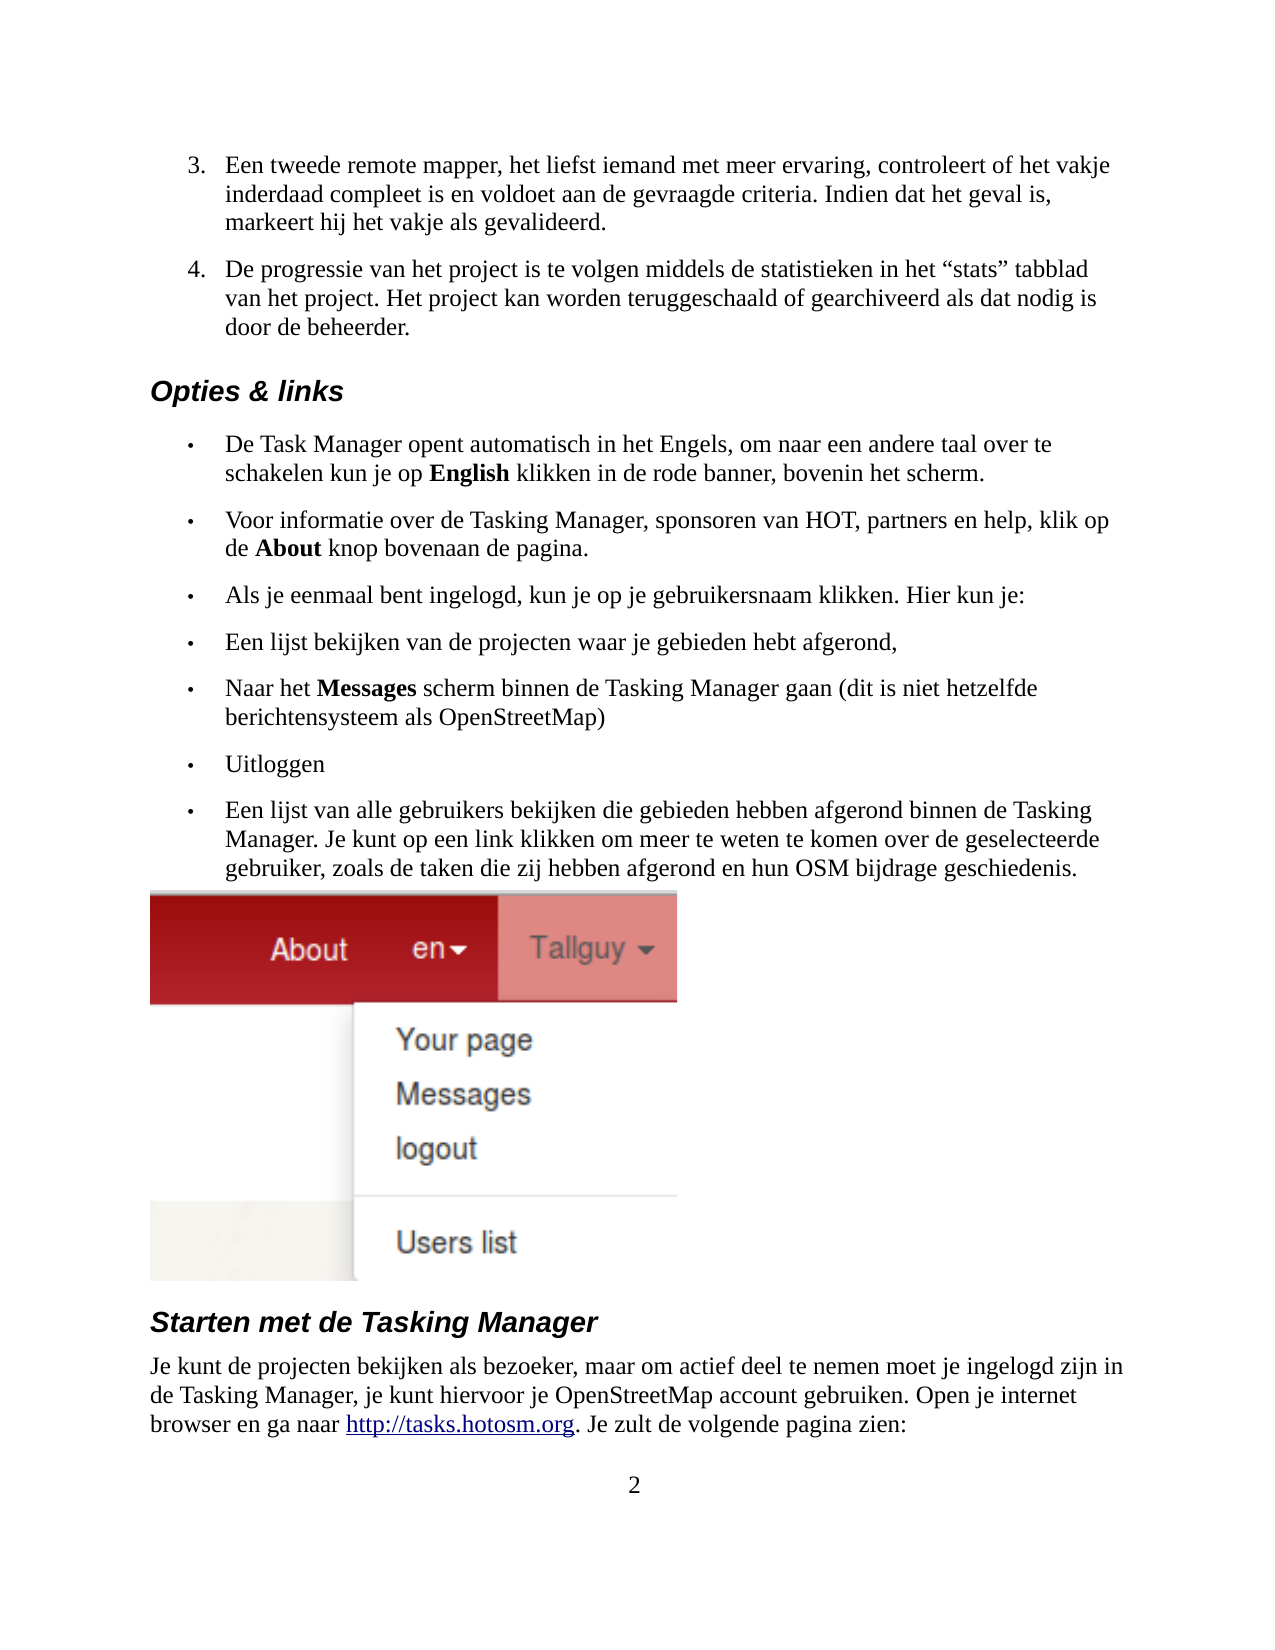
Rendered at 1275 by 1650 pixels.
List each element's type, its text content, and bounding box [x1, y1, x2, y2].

list Naar het Messages scherm binnen de Tasking Manager gaan (dit is niet hetzelfde berichtensysteem als OpenStreetMap) [187, 673, 1125, 731]
text Je kunt de projecten bekijken als bezoeker, maar om actief deel te nemen moet je ingelogd zijn in de Tasking Manager, je kunt hiervoor je OpenStreetMap account gebruiken. Open je internet browser en ga naar http://tasks.hotosm.org. Je zult de volgende pagina zien: [150, 1351, 1125, 1438]
list De Task Manager opent automatisch in het Engels, om naar een andere taal over te schakelen kun je op English klikken in de rode banner, bovenin het scherm. [187, 429, 1125, 487]
list Een tweede remote mapper, het liefst iemand met meer ervaring, controleert of het vakje inderdaad compleet is en voldoet aan de gevraagde criteria. Indien dat het geval is, markeert hij het vakje als gevalideerd. [187, 150, 1125, 236]
list Als je eenmaal bent ingelogd, kun je op je gebruikersnaam klikken. Hier kun je: [187, 580, 1125, 609]
subtitle Opties & links [150, 374, 1125, 408]
list Een lijst van alle gebruikers bekijken die gebieden hebben afgerond binnen de Tasking Manager. Je kunt op een link klikken om meer te weten te komen over de geselecteerde gebruiker, zoals de taken die zij hebben afgerond en hun OSM bijdrage geschiedenis. [187, 796, 1125, 882]
list Een lijst bekijken van de projecten waar je gebieden hebt afgerond, [187, 627, 1125, 656]
list Uitloggen [187, 749, 1125, 778]
list De progressie van het project is te volgen middels de statistieken in het “stats” tabblad van het project. Het project kan worden teruggeschaald of gearchiveerd als dat nodig is door de beheerder. [187, 254, 1125, 340]
picture [150, 890, 678, 1281]
list Voor informatie over de Tasking Manager, sponsoren van HOT, partners en help, klik op de About knop bovenaan de pagina. [187, 505, 1125, 562]
subtitle Starten met de Tasking Manager [150, 1305, 1125, 1339]
